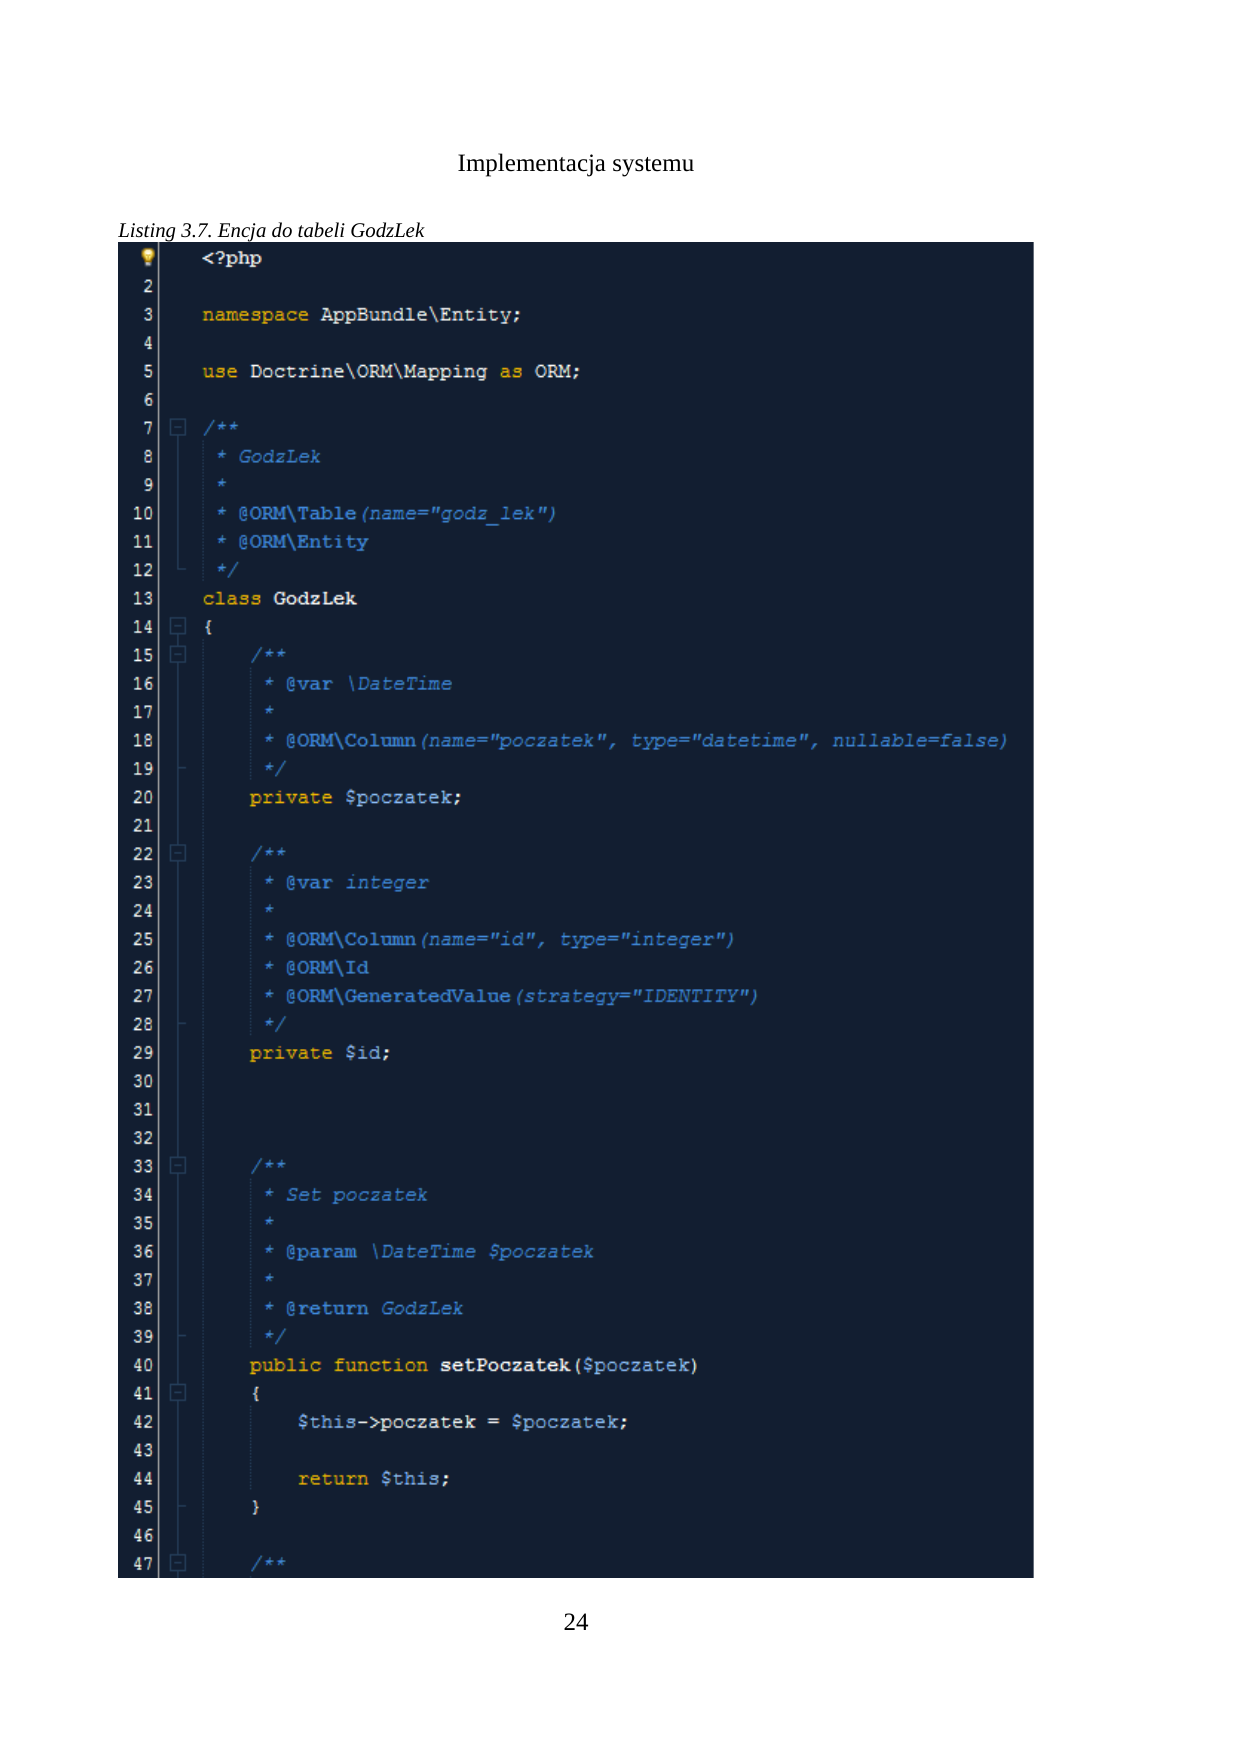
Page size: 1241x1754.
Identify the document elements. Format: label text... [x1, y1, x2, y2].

picture [118, 242, 1034, 1578]
list Listing 3.7. Encja do tabeli GodzLek [118, 218, 1033, 242]
